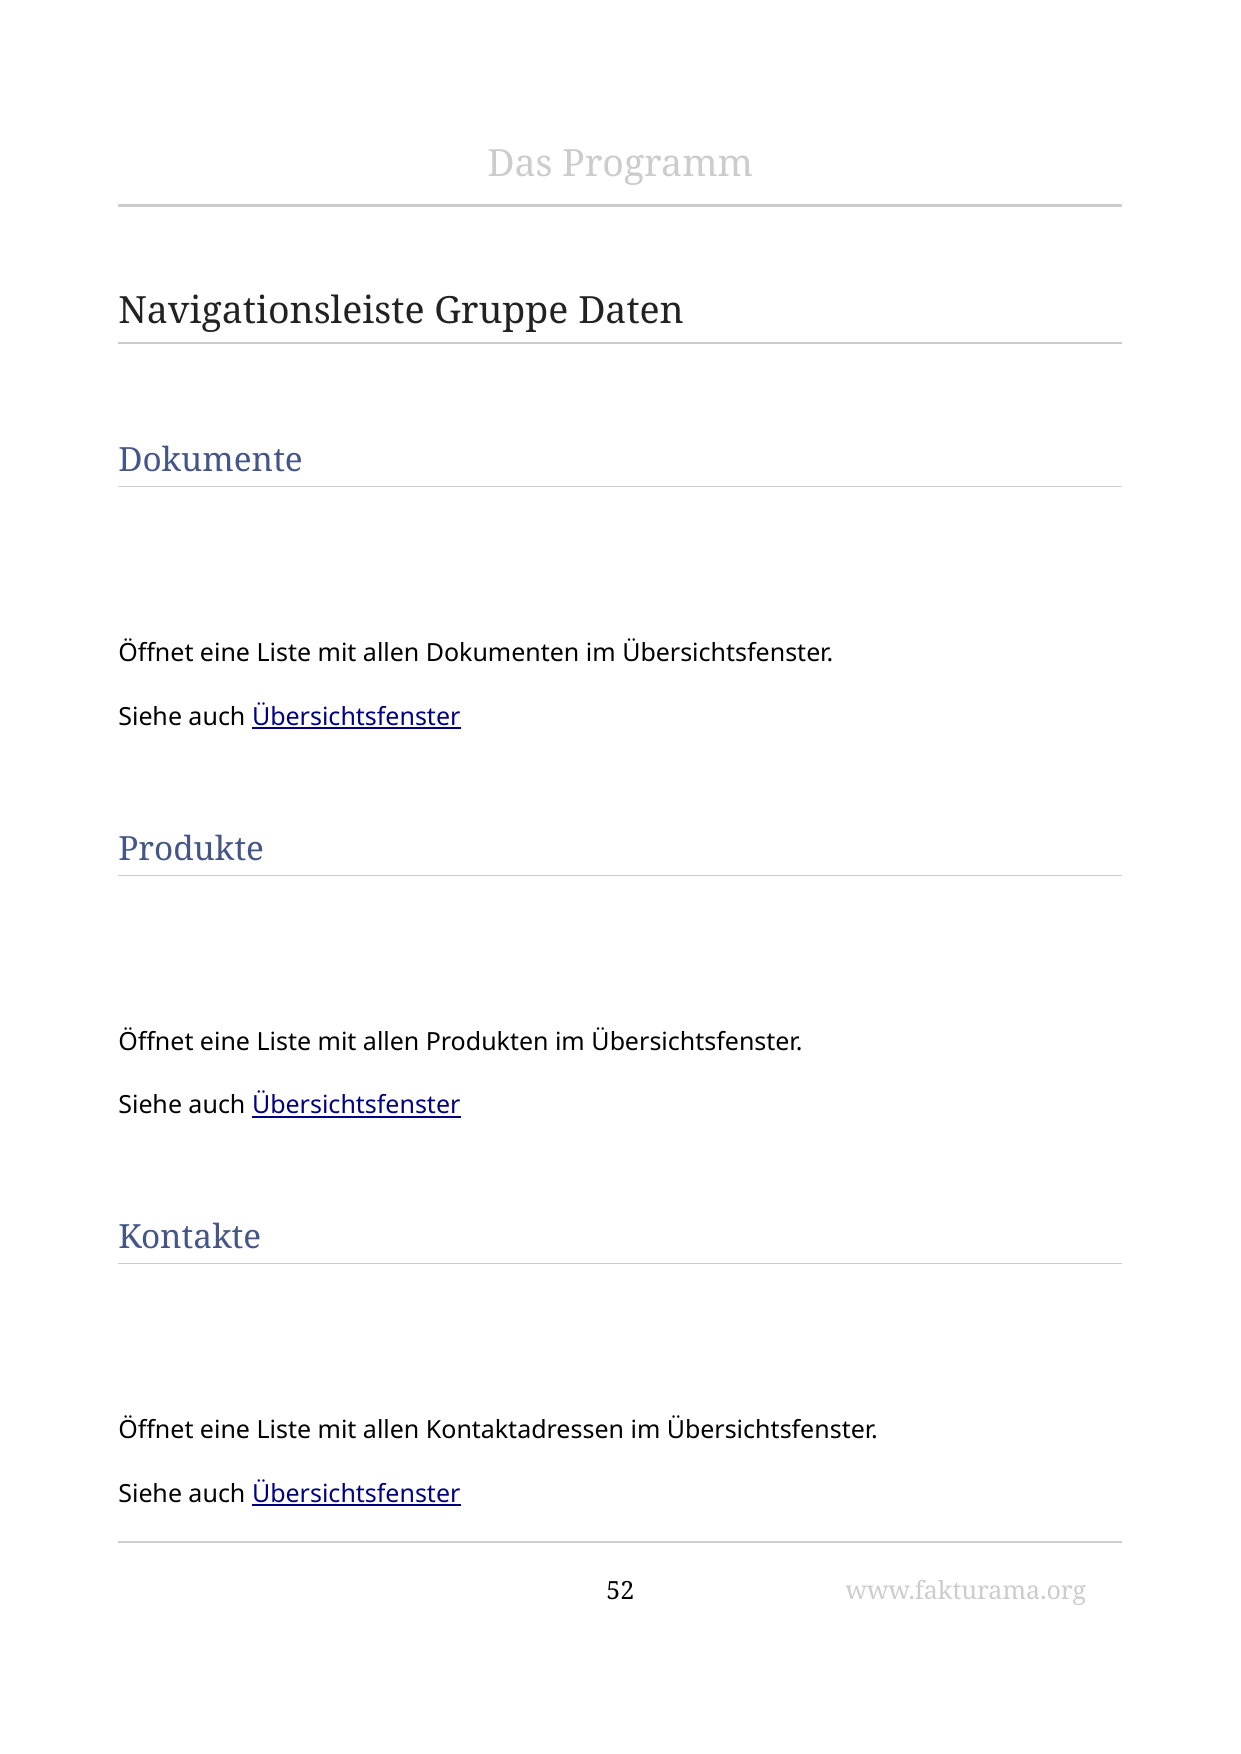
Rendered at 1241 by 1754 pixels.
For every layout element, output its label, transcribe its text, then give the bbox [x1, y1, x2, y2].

subtitle Kontakte [118, 1213, 1122, 1263]
subtitle Produkte [118, 824, 1122, 875]
text Siehe auch Übersichtsfenster [118, 698, 1122, 732]
text Öffnet eine Liste mit allen Dokumenten im Übersichtsfenster. [118, 635, 1122, 669]
text Siehe auch Übersichtsfenster [118, 1087, 1122, 1121]
text Siehe auch Übersichtsfenster [118, 1476, 1122, 1509]
text Öffnet eine Liste mit allen Produkten im Übersichtsfenster. [118, 1023, 1122, 1057]
subtitle Navigationsleiste Gruppe Daten [118, 283, 1122, 342]
text Öffnet eine Liste mit allen Kontaktadressen im Übersichtsfenster. [118, 1412, 1122, 1446]
subtitle Dokumente [118, 436, 1122, 486]
